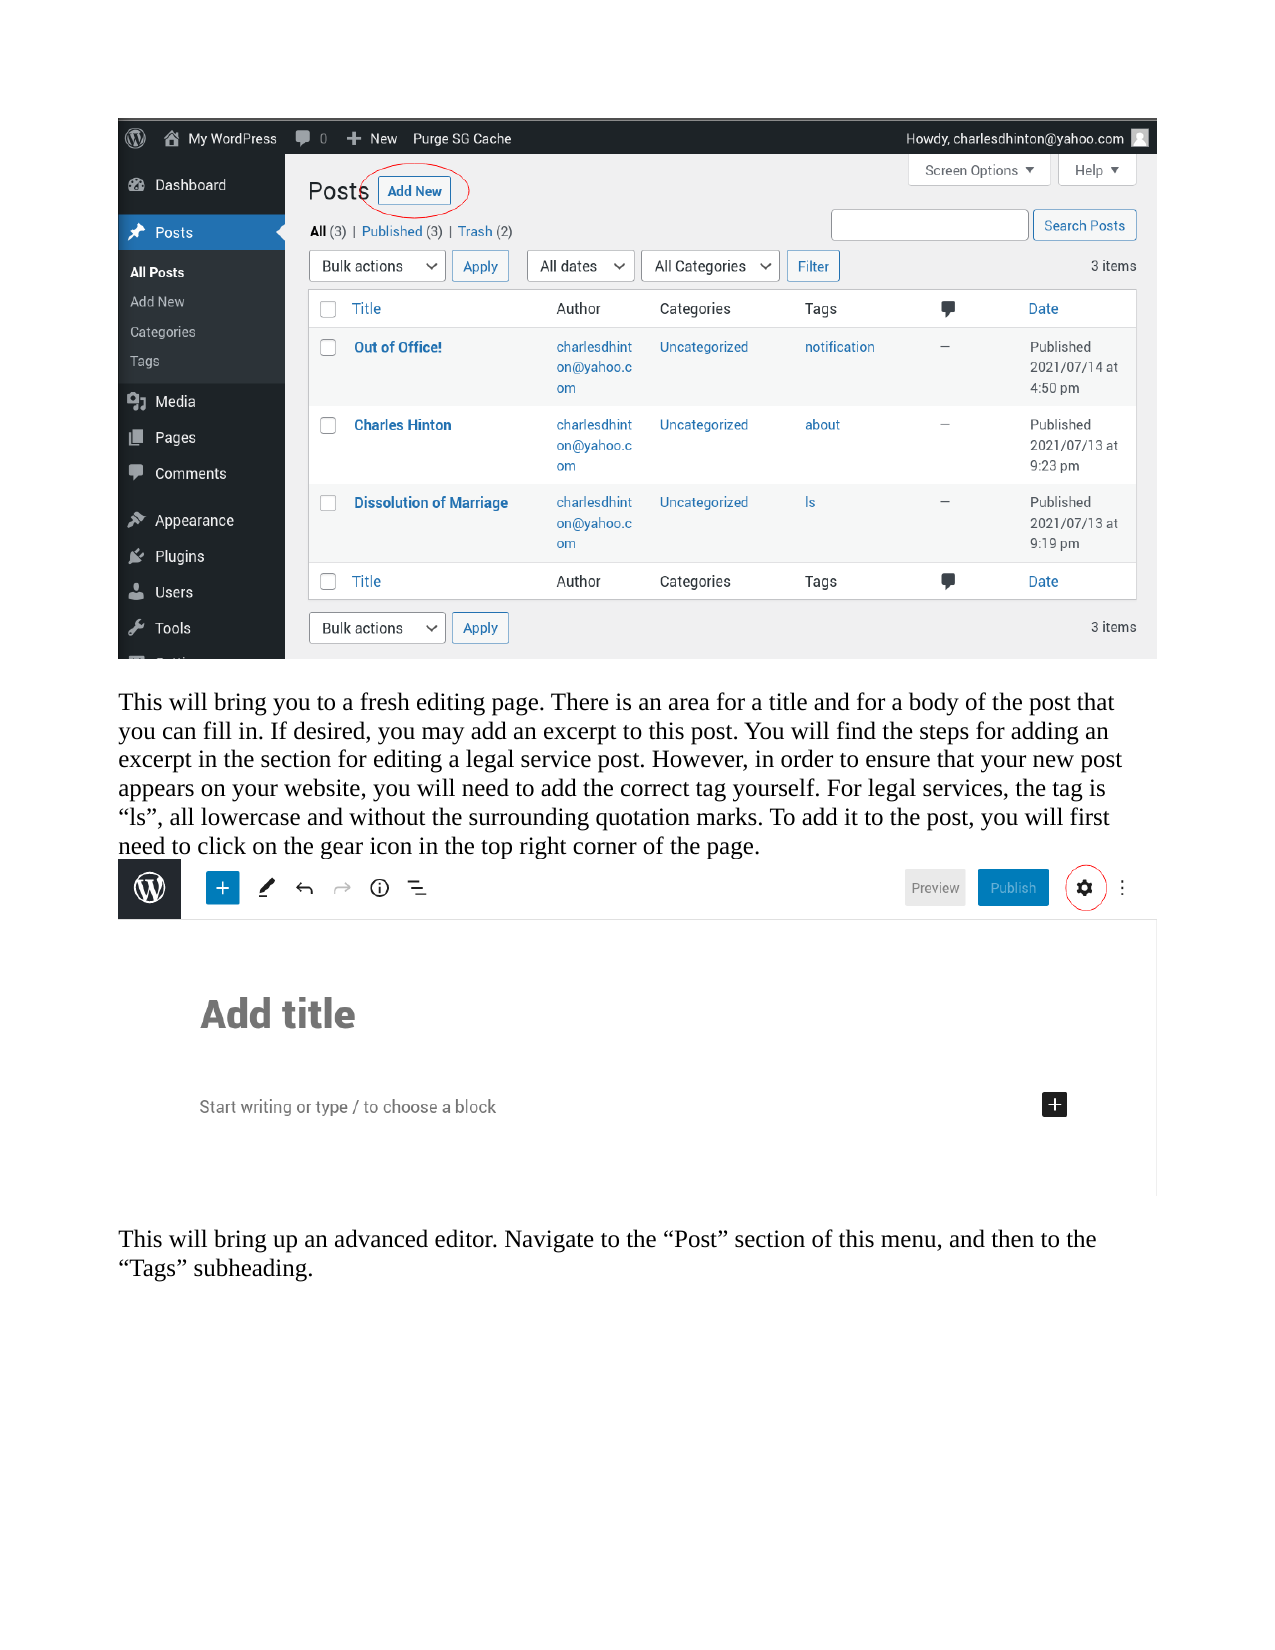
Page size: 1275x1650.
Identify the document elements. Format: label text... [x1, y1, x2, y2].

text This will bring you to a fresh editing page. There is an area for a title and for a body of the post that you can fill in. If desired, you may add an excerpt to this post. You will find the steps for adding an excerpt in the section for editing a legal service post. However, in order to ensure that your new post appears on your website, you will need to add the correct tag yourself. For legal services, the tag is “ls”, all lowercase and without the surrounding quotation marks. To add it to the post, you will first need to click on the gear icon in the top right corner of the page. [118, 687, 1157, 859]
text This will bring up an advanced editor. Navigate to the “Post” section of this menu, and then to the “Tags” subheading. [118, 1224, 1157, 1282]
picture [118, 859, 1157, 1196]
picture [118, 118, 1157, 659]
